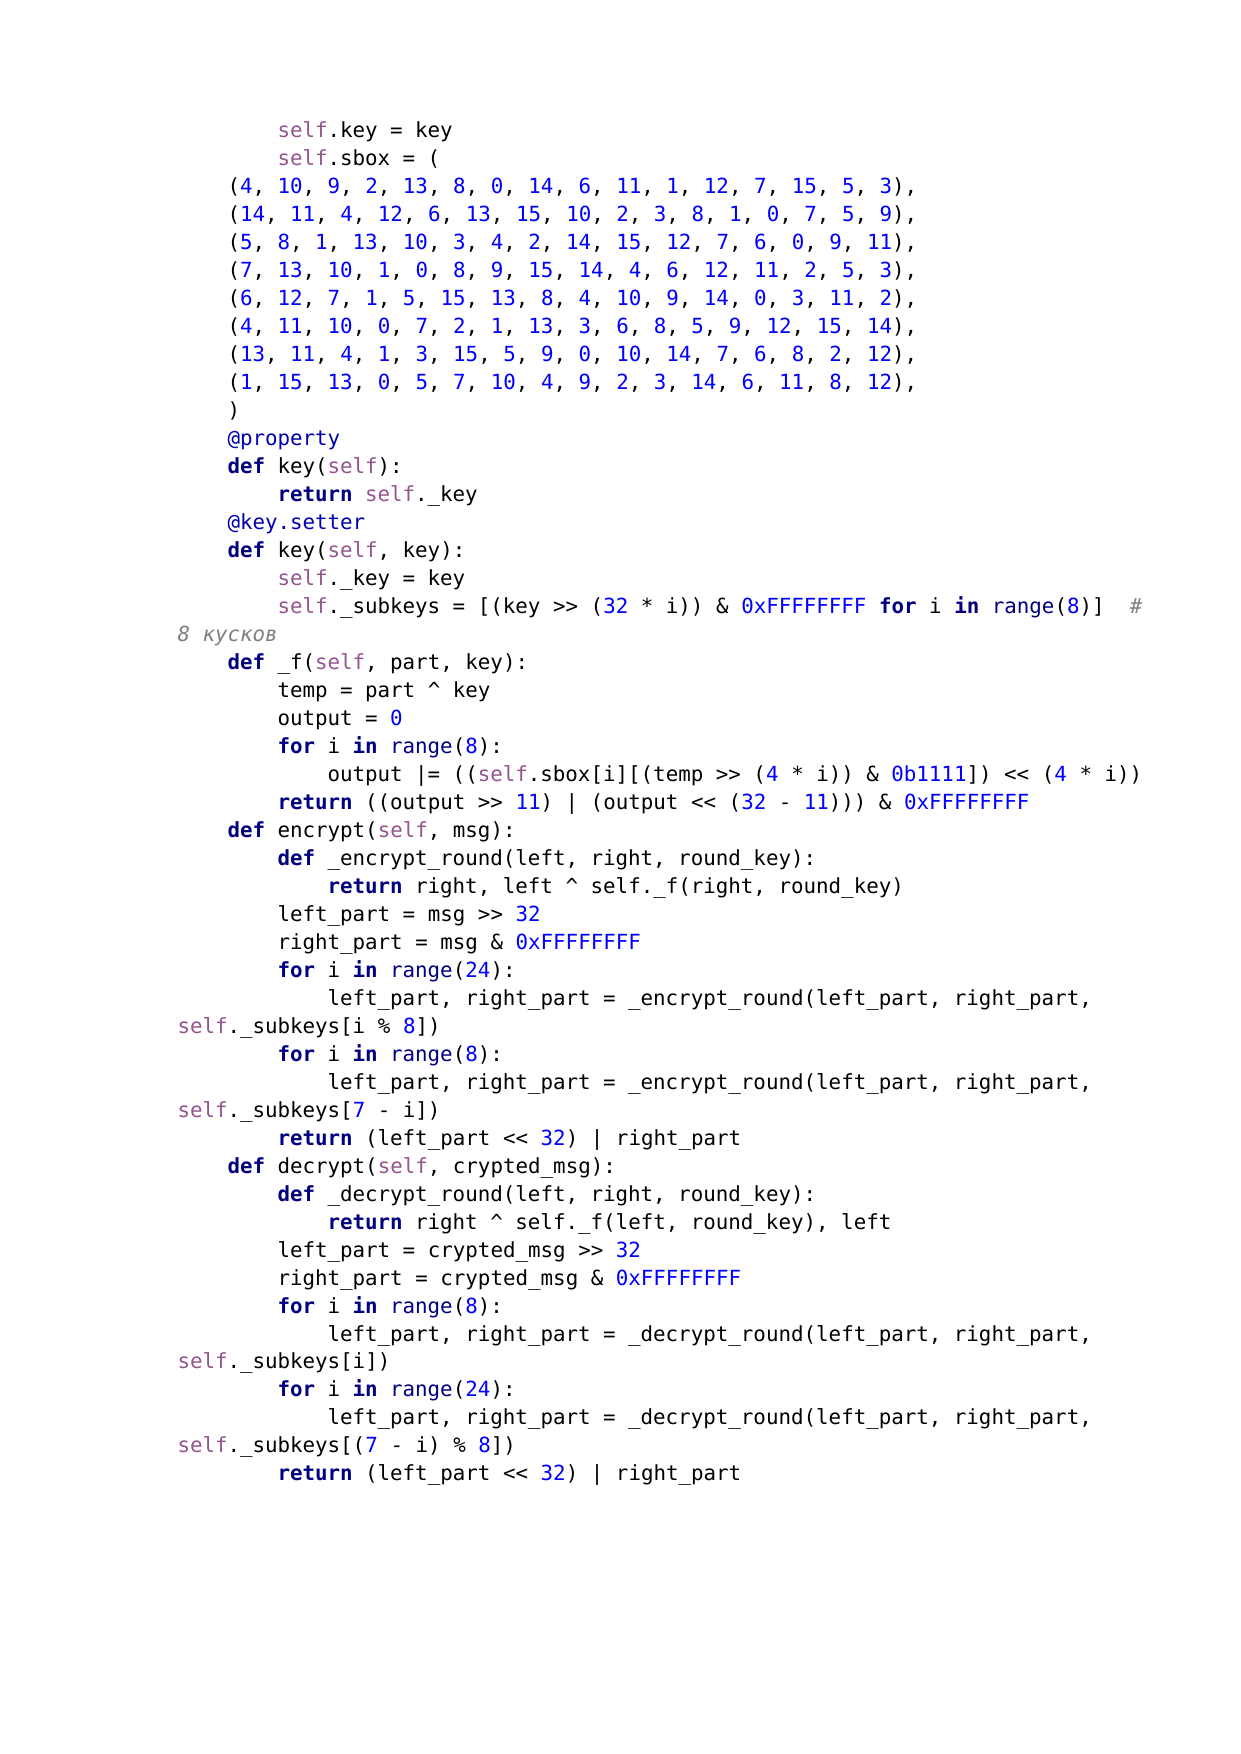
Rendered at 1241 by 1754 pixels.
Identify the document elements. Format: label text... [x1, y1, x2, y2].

text return ((output >> 11) | (output << (32 - 11))) & 0xFFFFFFFF [177, 790, 1152, 814]
text for i in range(8): [177, 734, 1152, 758]
text temp = part ^ key [177, 678, 1152, 702]
text return (left_part << 32) | right_part [177, 1461, 1152, 1485]
text left_part, right_part = _encrypt_round(left_part, right_part, self._subkeys[i % 8]) [177, 986, 1152, 1038]
text (6, 12, 7, 1, 5, 15, 13, 8, 4, 10, 9, 14, 0, 3, 11, 2), [177, 286, 1152, 311]
text self.key = key [177, 118, 1152, 142]
text (5, 8, 1, 13, 10, 3, 4, 2, 14, 15, 12, 7, 6, 0, 9, 11), [177, 230, 1152, 254]
text (7, 13, 10, 1, 0, 8, 9, 15, 14, 4, 6, 12, 11, 2, 5, 3), [177, 258, 1152, 282]
text return right, left ^ self._f(right, round_key) [177, 874, 1152, 898]
text left_part, right_part = _decrypt_round(left_part, right_part, self._subkeys[(7 - i) % 8]) [177, 1405, 1152, 1457]
text def key(self, key): [177, 538, 1152, 563]
text (1, 15, 13, 0, 5, 7, 10, 4, 9, 2, 3, 14, 6, 11, 8, 12), [177, 370, 1152, 394]
text def _encrypt_round(left, right, round_key): [177, 846, 1152, 871]
text output = 0 [177, 706, 1152, 730]
text left_part = msg >> 32 [177, 902, 1152, 927]
text def decrypt(self, crypted_msg): [177, 1154, 1152, 1178]
text (4, 11, 10, 0, 7, 2, 1, 13, 3, 6, 8, 5, 9, 12, 15, 14), [177, 314, 1152, 338]
text for i in range(8): [177, 1042, 1152, 1066]
text for i in range(8): [177, 1294, 1152, 1318]
text right_part = crypted_msg & 0xFFFFFFFF [177, 1266, 1152, 1290]
text @key.setter [177, 510, 1152, 535]
text left_part = crypted_msg >> 32 [177, 1238, 1152, 1262]
text def _f(self, part, key): [177, 650, 1152, 674]
text right_part = msg & 0xFFFFFFFF [177, 930, 1152, 954]
text return (left_part << 32) | right_part [177, 1126, 1152, 1150]
text (13, 11, 4, 1, 3, 15, 5, 9, 0, 10, 14, 7, 6, 8, 2, 12), [177, 342, 1152, 367]
text def _decrypt_round(left, right, round_key): [177, 1182, 1152, 1206]
text def key(self): [177, 454, 1152, 479]
text self._key = key [177, 566, 1152, 591]
text self.sbox = ( [177, 146, 1152, 170]
text for i in range(24): [177, 1377, 1152, 1402]
text return self._key [177, 482, 1152, 507]
text (14, 11, 4, 12, 6, 13, 15, 10, 2, 3, 8, 1, 0, 7, 5, 9), [177, 202, 1152, 226]
text def encrypt(self, msg): [177, 818, 1152, 842]
text (4, 10, 9, 2, 13, 8, 0, 14, 6, 11, 1, 12, 7, 15, 5, 3), [177, 174, 1152, 198]
text left_part, right_part = _decrypt_round(left_part, right_part, self._subkeys[i]) [177, 1322, 1152, 1374]
text ) [177, 398, 1152, 423]
text for i in range(24): [177, 958, 1152, 983]
text output |= ((self.sbox[i][(temp >> (4 * i)) & 0b1111]) << (4 * i)) [177, 762, 1152, 786]
text @property [177, 426, 1152, 451]
text left_part, right_part = _encrypt_round(left_part, right_part, self._subkeys[7 - i]) [177, 1070, 1152, 1122]
text return right ^ self._f(left, round_key), left [177, 1210, 1152, 1234]
text self._subkeys = [(key >> (32 * i)) & 0xFFFFFFFF for i in range(8)] # 8 кусков [177, 594, 1152, 647]
